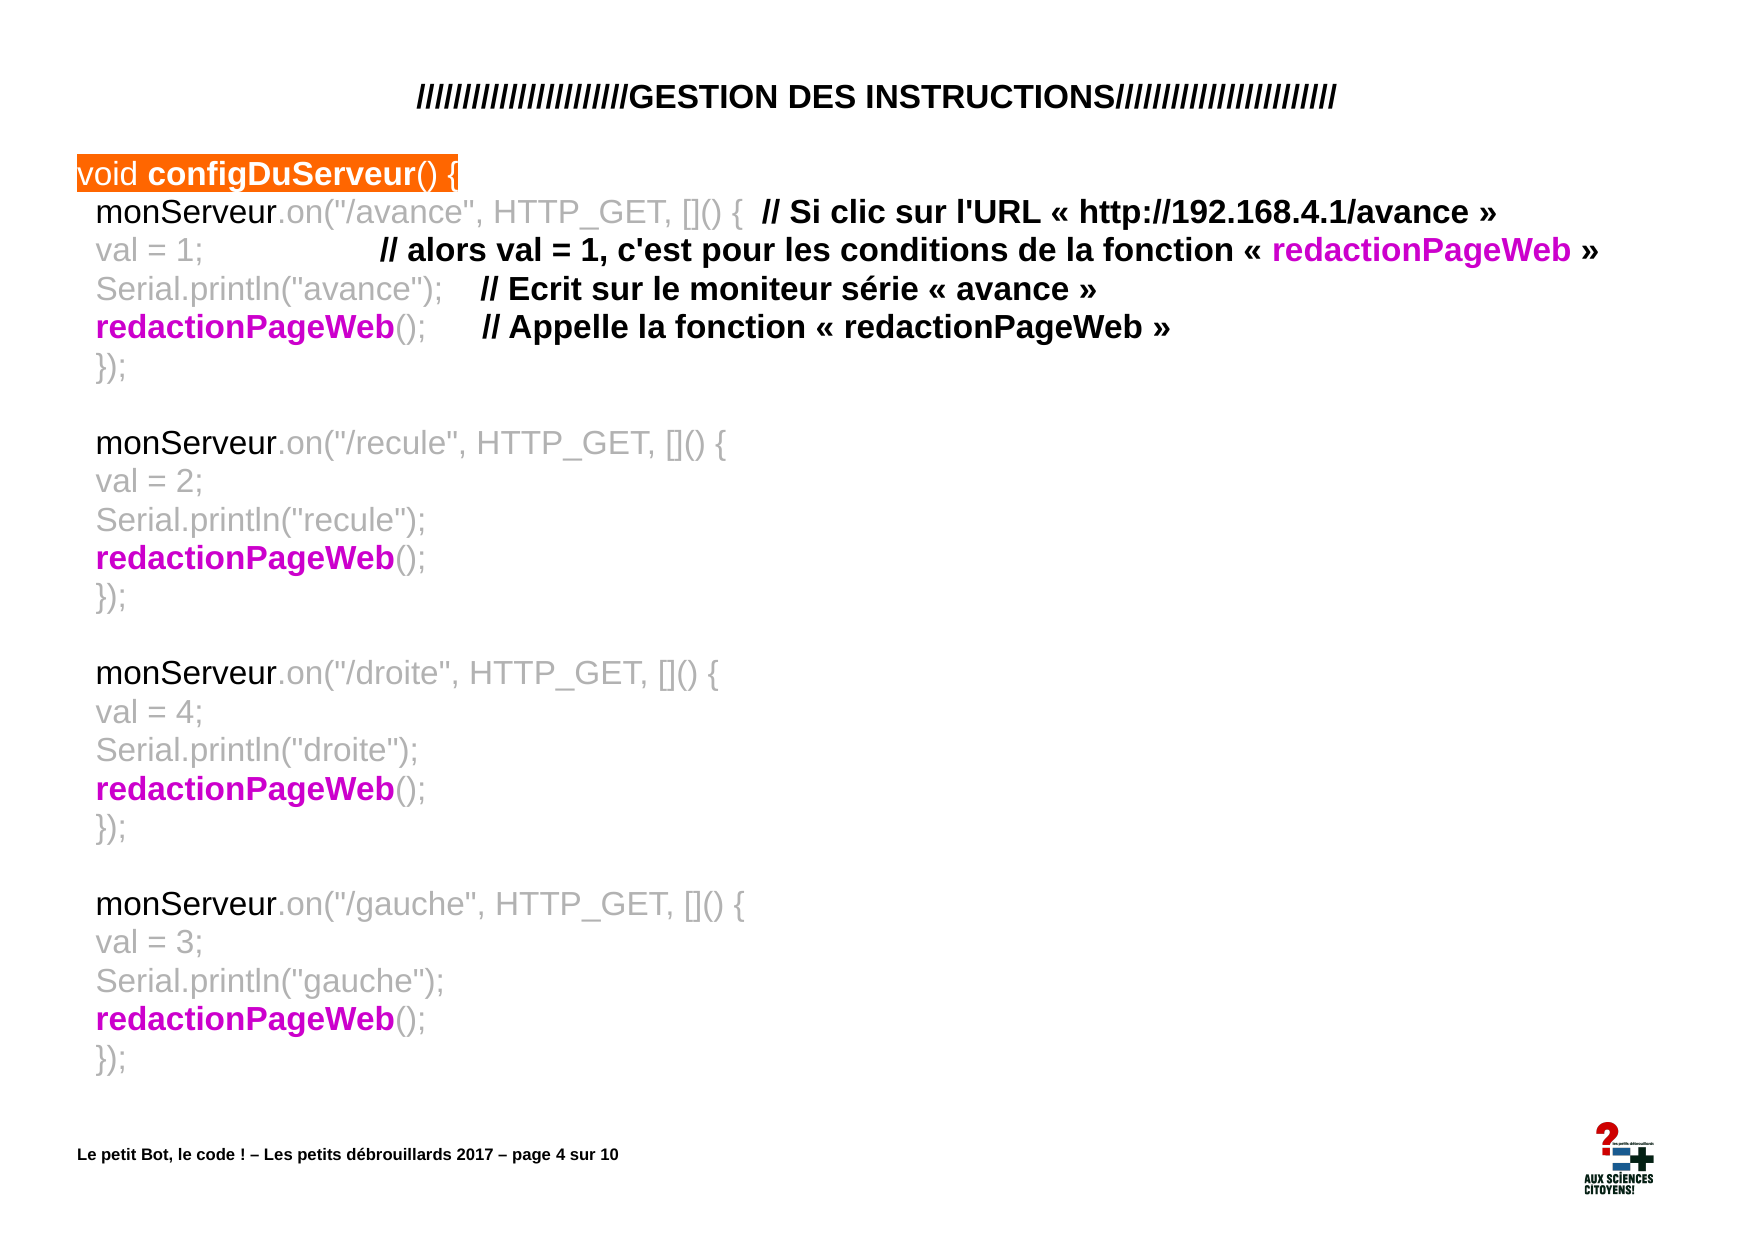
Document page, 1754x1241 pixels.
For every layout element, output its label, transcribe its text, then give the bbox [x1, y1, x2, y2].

text ///////////////////////GESTION DES INSTRUCTIONS//////////////////////// [77, 77, 1677, 115]
text monServeur.on("/gauche", HTTP_GET, []() { [77, 884, 1677, 922]
text val = 1; // alors val = 1, c'est pour les conditions de la fonction « redactionPageWeb » [77, 231, 1677, 269]
text redactionPageWeb(); // Appelle la fonction « redactionPageWeb » [77, 307, 1677, 346]
text val = 3; [77, 922, 1677, 961]
text monServeur.on("/droite", HTTP_GET, []() { [77, 653, 1677, 692]
text redactionPageWeb(); [77, 999, 1677, 1038]
text monServeur.on("/avance", HTTP_GET, []() { // Si clic sur l'URL « http://192.168.4.1/avance » [77, 192, 1677, 231]
text Serial.println("gauche"); [77, 961, 1677, 999]
text redactionPageWeb(); [77, 538, 1677, 576]
text val = 2; [77, 461, 1677, 499]
text Serial.println("droite"); [77, 730, 1677, 769]
text monServeur.on("/recule", HTTP_GET, []() { [77, 423, 1677, 461]
text val = 4; [77, 692, 1677, 730]
text redactionPageWeb(); [77, 769, 1677, 807]
picture [1584, 1122, 1654, 1195]
text }); [77, 346, 1677, 384]
text }); [77, 807, 1677, 846]
text Serial.println("avance"); // Ecrit sur le moniteur série « avance » [77, 269, 1677, 307]
text void configDuServeur() { [77, 154, 1677, 192]
text }); [77, 576, 1677, 615]
text Serial.println("recule"); [77, 499, 1677, 538]
text }); [77, 1038, 1677, 1076]
